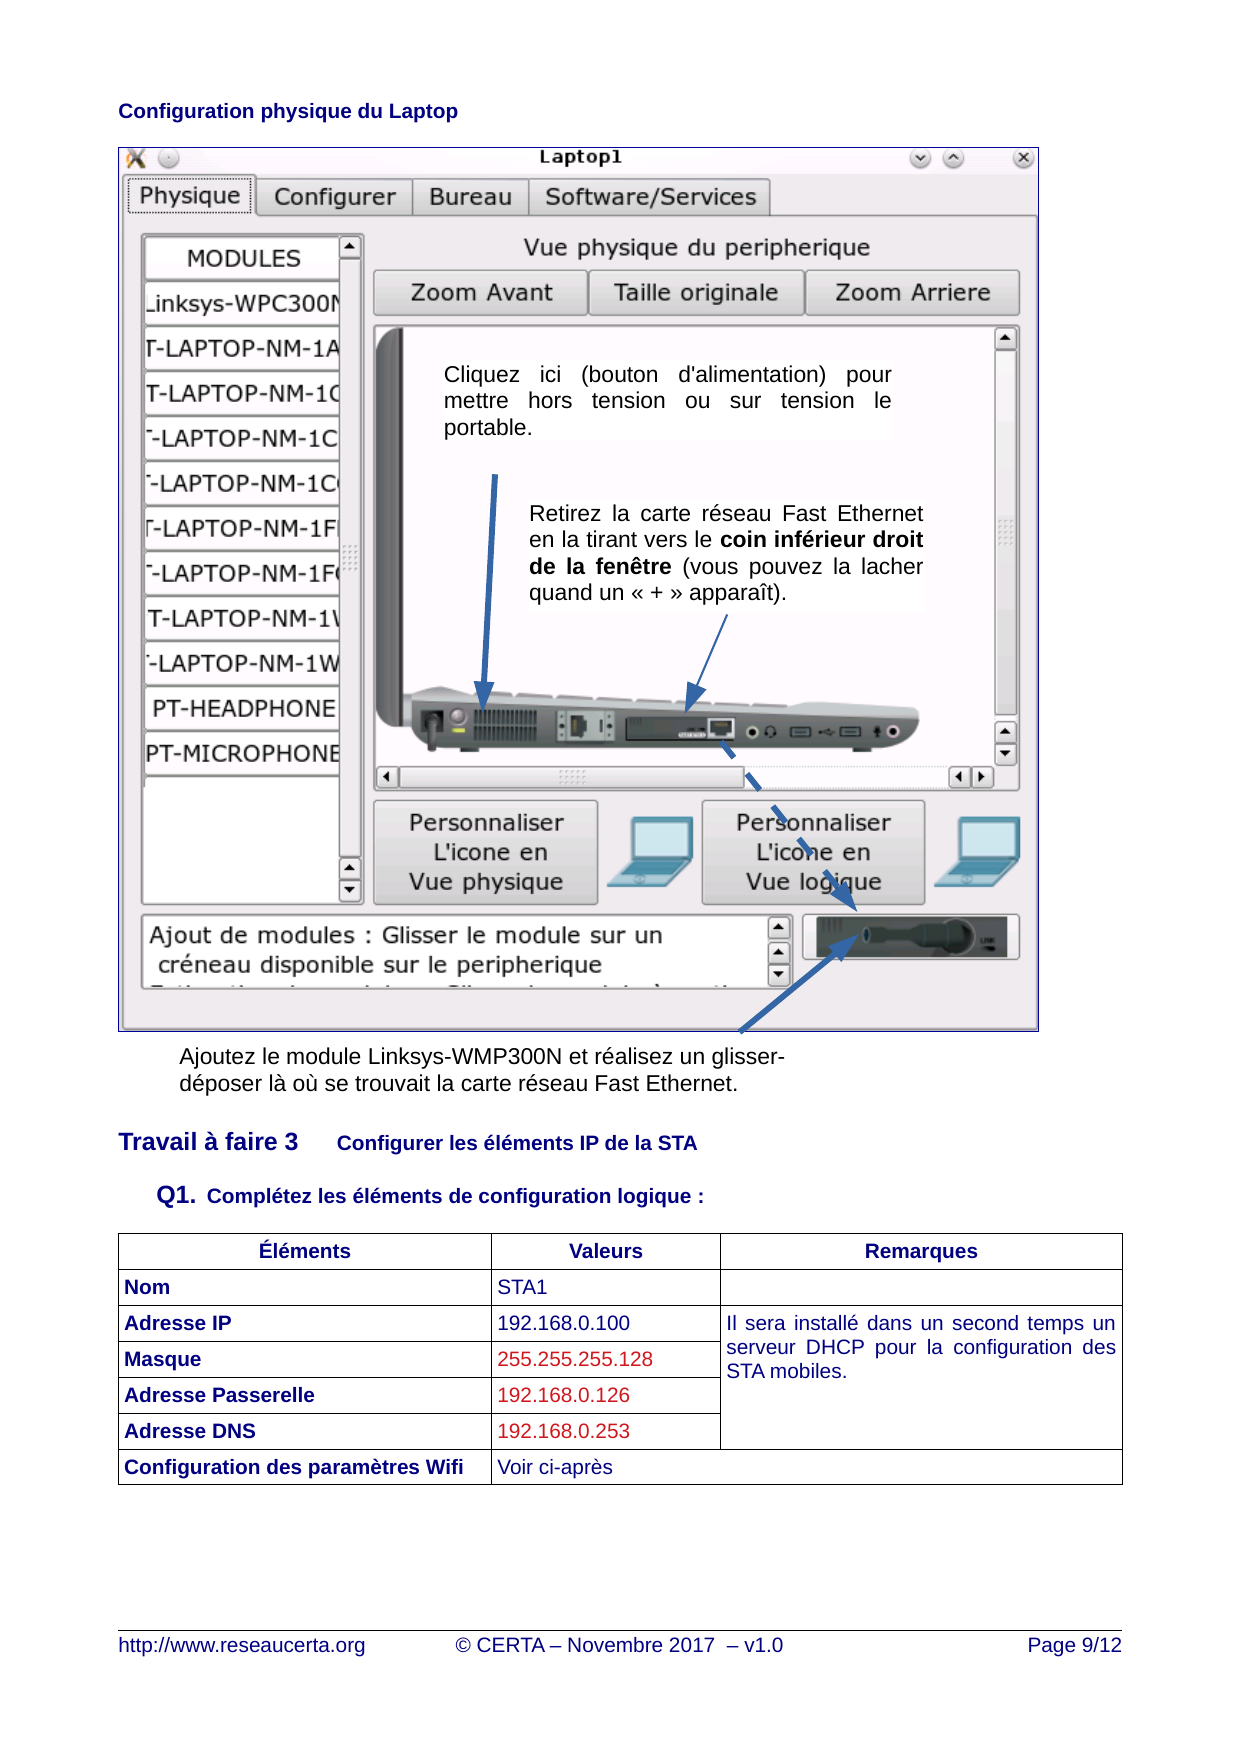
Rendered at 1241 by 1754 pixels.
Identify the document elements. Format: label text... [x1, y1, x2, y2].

table_cell STA1 [492, 1270, 720, 1305]
text Cliquez ici (bouton d'alimentation) pour mettre hors tension ou sur tension le portable. [444, 361, 892, 440]
list Configurer les éléments IP de la STA [118, 1127, 1122, 1156]
table_cell 192.168.0.126 [492, 1378, 720, 1412]
table_cell Configuration des paramètres Wifi [119, 1450, 491, 1484]
table_cell Il sera installé dans un second temps un serveur DHCP pour la configuration des STA mobiles. [721, 1306, 1122, 1448]
table_header Remarques [721, 1234, 1122, 1269]
table_cell Adresse DNS [119, 1414, 491, 1448]
text Retirez la carte réseau Fast Ethernet en la tirant vers le coin inférieur droit de la fenêtre (vous pouvez la lacher quand un « + » apparaît). [529, 500, 924, 605]
table_header Éléments [119, 1234, 491, 1269]
table_cell Nom [119, 1270, 491, 1305]
table_cell 192.168.0.253 [492, 1414, 720, 1448]
table_header Valeurs [492, 1234, 720, 1269]
subtitle Configuration physique du Laptop [118, 99, 1122, 123]
list Complétez les éléments de configuration logique : [156, 1180, 1122, 1209]
table_cell Voir ci-après [492, 1450, 1122, 1484]
table_cell 255.255.255.128 [492, 1342, 720, 1377]
table_cell [721, 1270, 1122, 1305]
table_cell Adresse IP [119, 1306, 491, 1341]
text Ajoutez le module Linksys-WMP300N et réalisez un glisser-déposer là où se trouvait la carte réseau Fast Ethernet. [179, 1043, 856, 1096]
table_cell 192.168.0.100 [492, 1306, 720, 1341]
table_cell Masque [119, 1342, 491, 1377]
table_cell Adresse Passerelle [119, 1378, 491, 1412]
